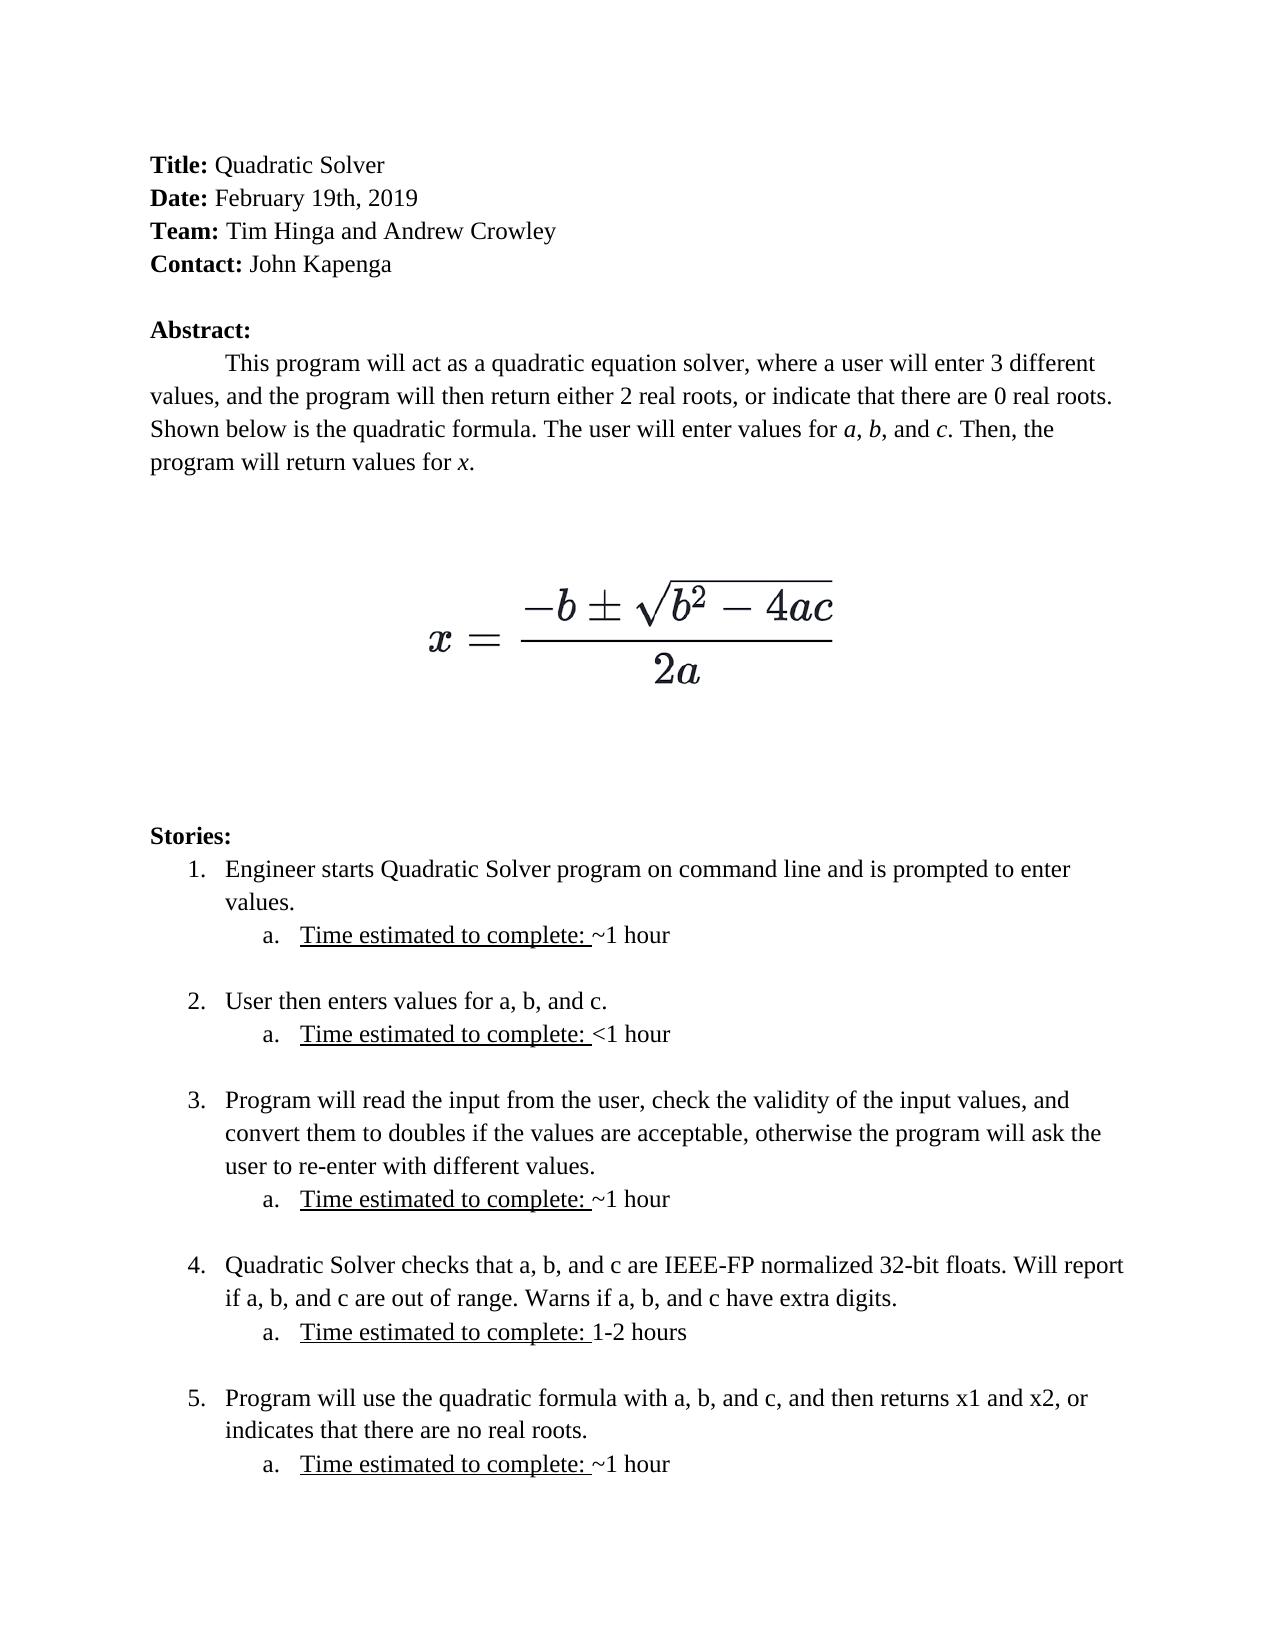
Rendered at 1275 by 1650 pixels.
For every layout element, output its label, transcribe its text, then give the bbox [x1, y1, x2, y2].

text Team: Tim Hinga and Andrew Crowley [150, 216, 1125, 245]
text Stories: [150, 821, 1125, 850]
list Time estimated to complete: ~1 hour [262, 920, 1125, 949]
text This program will act as a quadratic equation solver, where a user will enter 3 different values, and the program will then return either 2 real roots, or indicate that there are 0 real roots. [150, 348, 1125, 410]
list Time estimated to complete: 1-2 hours [262, 1317, 1125, 1345]
picture [397, 513, 878, 785]
text Shown below is the quadratic formula. The user will enter values for a, b, and c. Then, the program will return values for x. [150, 414, 1125, 476]
list Engineer starts Quadratic Solver program on command line and is prompted to enter values. [187, 854, 1125, 916]
text Abstract: [150, 315, 1125, 344]
list Quadratic Solver checks that a, b, and c are IEEE-FP normalized 32-bit floats. Will report if a, b, and c are out of range. Warns if a, b, and c have extra digits. [187, 1251, 1125, 1312]
list Time estimated to complete: ~1 hour [262, 1184, 1125, 1213]
list Program will read the input from the user, check the validity of the input values, and convert them to doubles if the values are acceptable, otherwise the program will ask the user to re-enter with different values. [187, 1085, 1125, 1180]
text Date: February 19th, 2019 [150, 183, 1125, 212]
list User then enters values for a, b, and c. [187, 986, 1125, 1015]
list Time estimated to complete: ~1 hour [262, 1449, 1125, 1477]
text Title: Quadratic Solver [150, 150, 1125, 179]
list Time estimated to complete: <1 hour [262, 1019, 1125, 1048]
list Program will use the quadratic formula with a, b, and c, and then returns x1 and x2, or indicates that there are no real roots. [187, 1383, 1125, 1444]
text Contact: John Kapenga [150, 249, 1125, 278]
